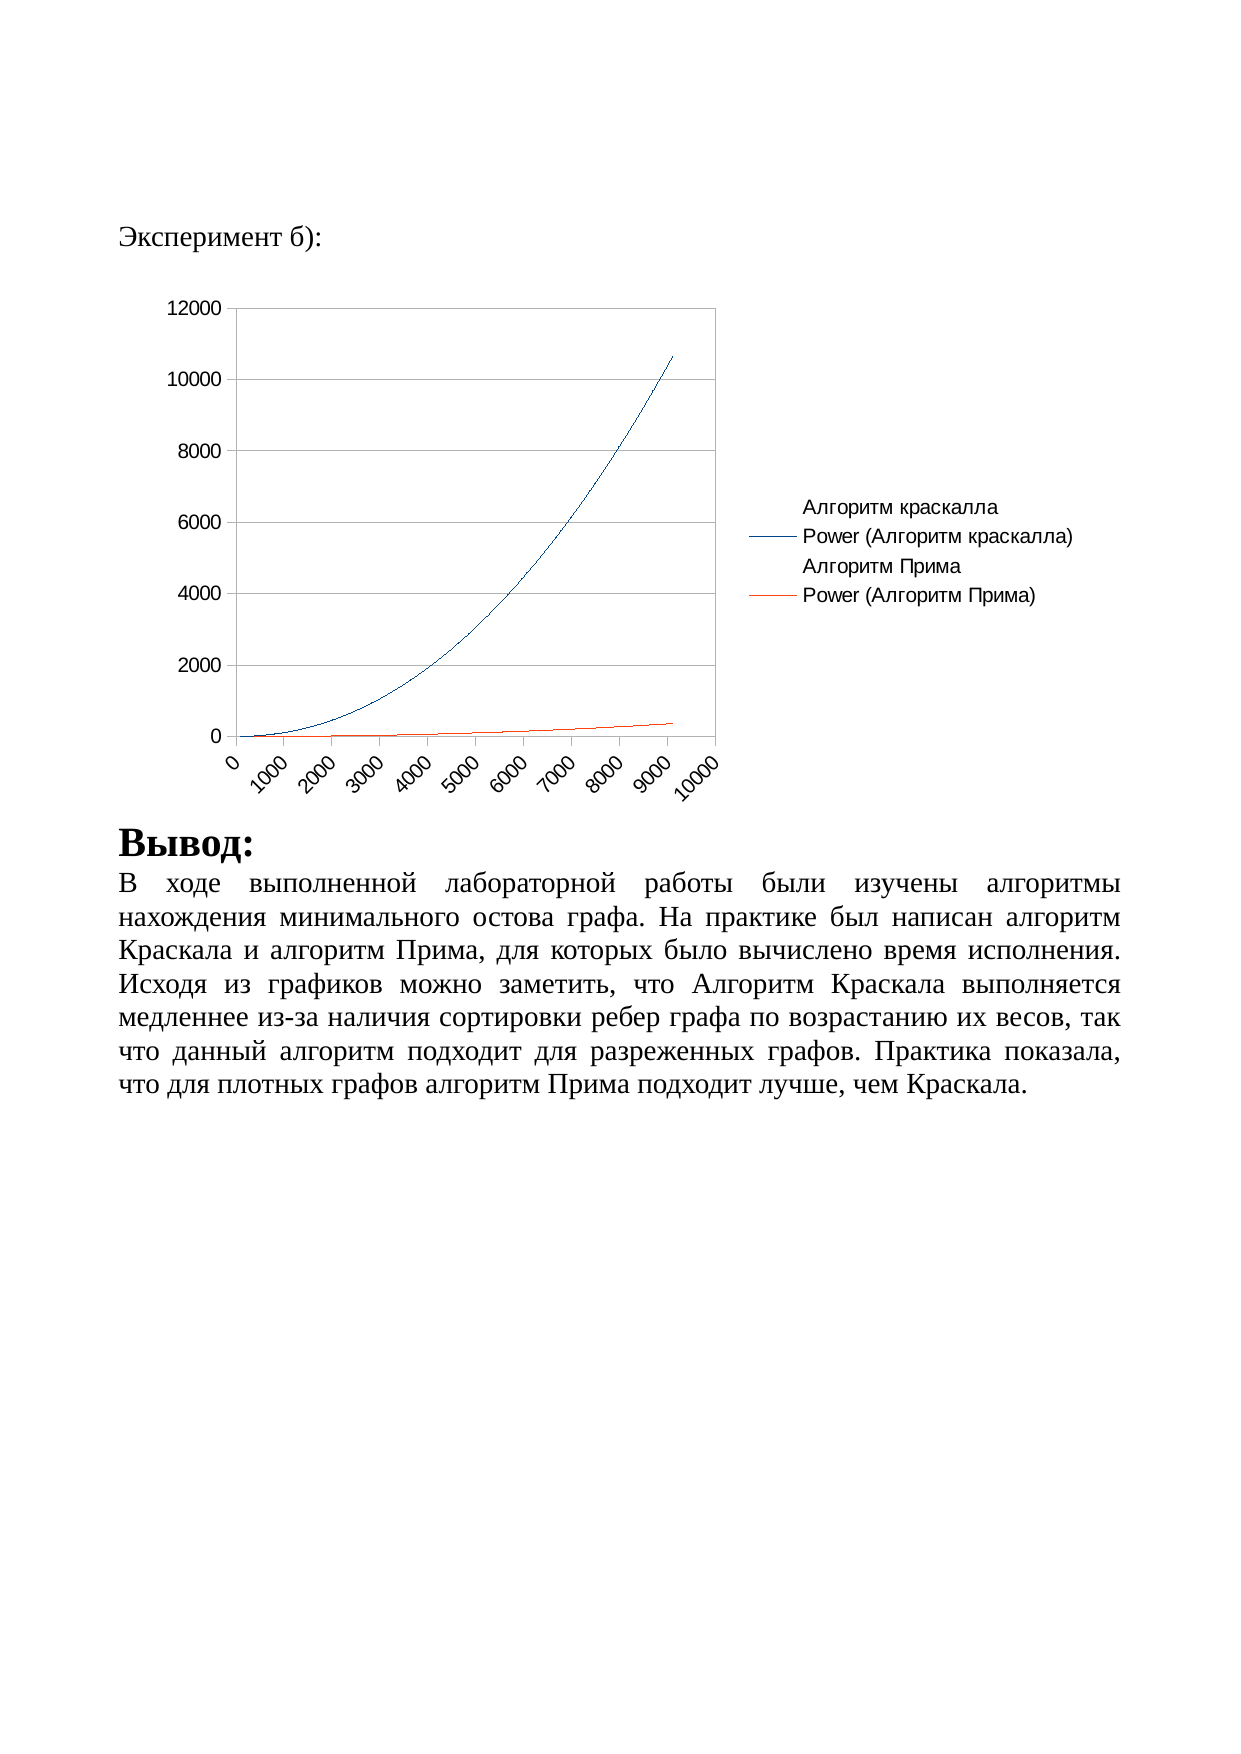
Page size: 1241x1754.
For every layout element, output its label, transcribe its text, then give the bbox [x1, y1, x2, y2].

text Вывод: [118, 286, 1122, 865]
text В ходе выполненной лабораторной работы были изучены алгоритмы нахождения минимального остова графа. На практике был написан алгоритм Краскала и алгоритм Прима, для которых было вычислено время исполнения. Исходя из графиков можно заметить, что Алгоритм Краскала выполняется медленнее из-за наличия сортировки ребер графа по возрастанию их весов, так что данный алгоритм подходит для разреженных графов. Практика показала, что для плотных графов алгоритм Прима подходит лучше, чем Краскала. [118, 865, 1122, 1100]
text Эксперимент б): [118, 219, 1122, 252]
